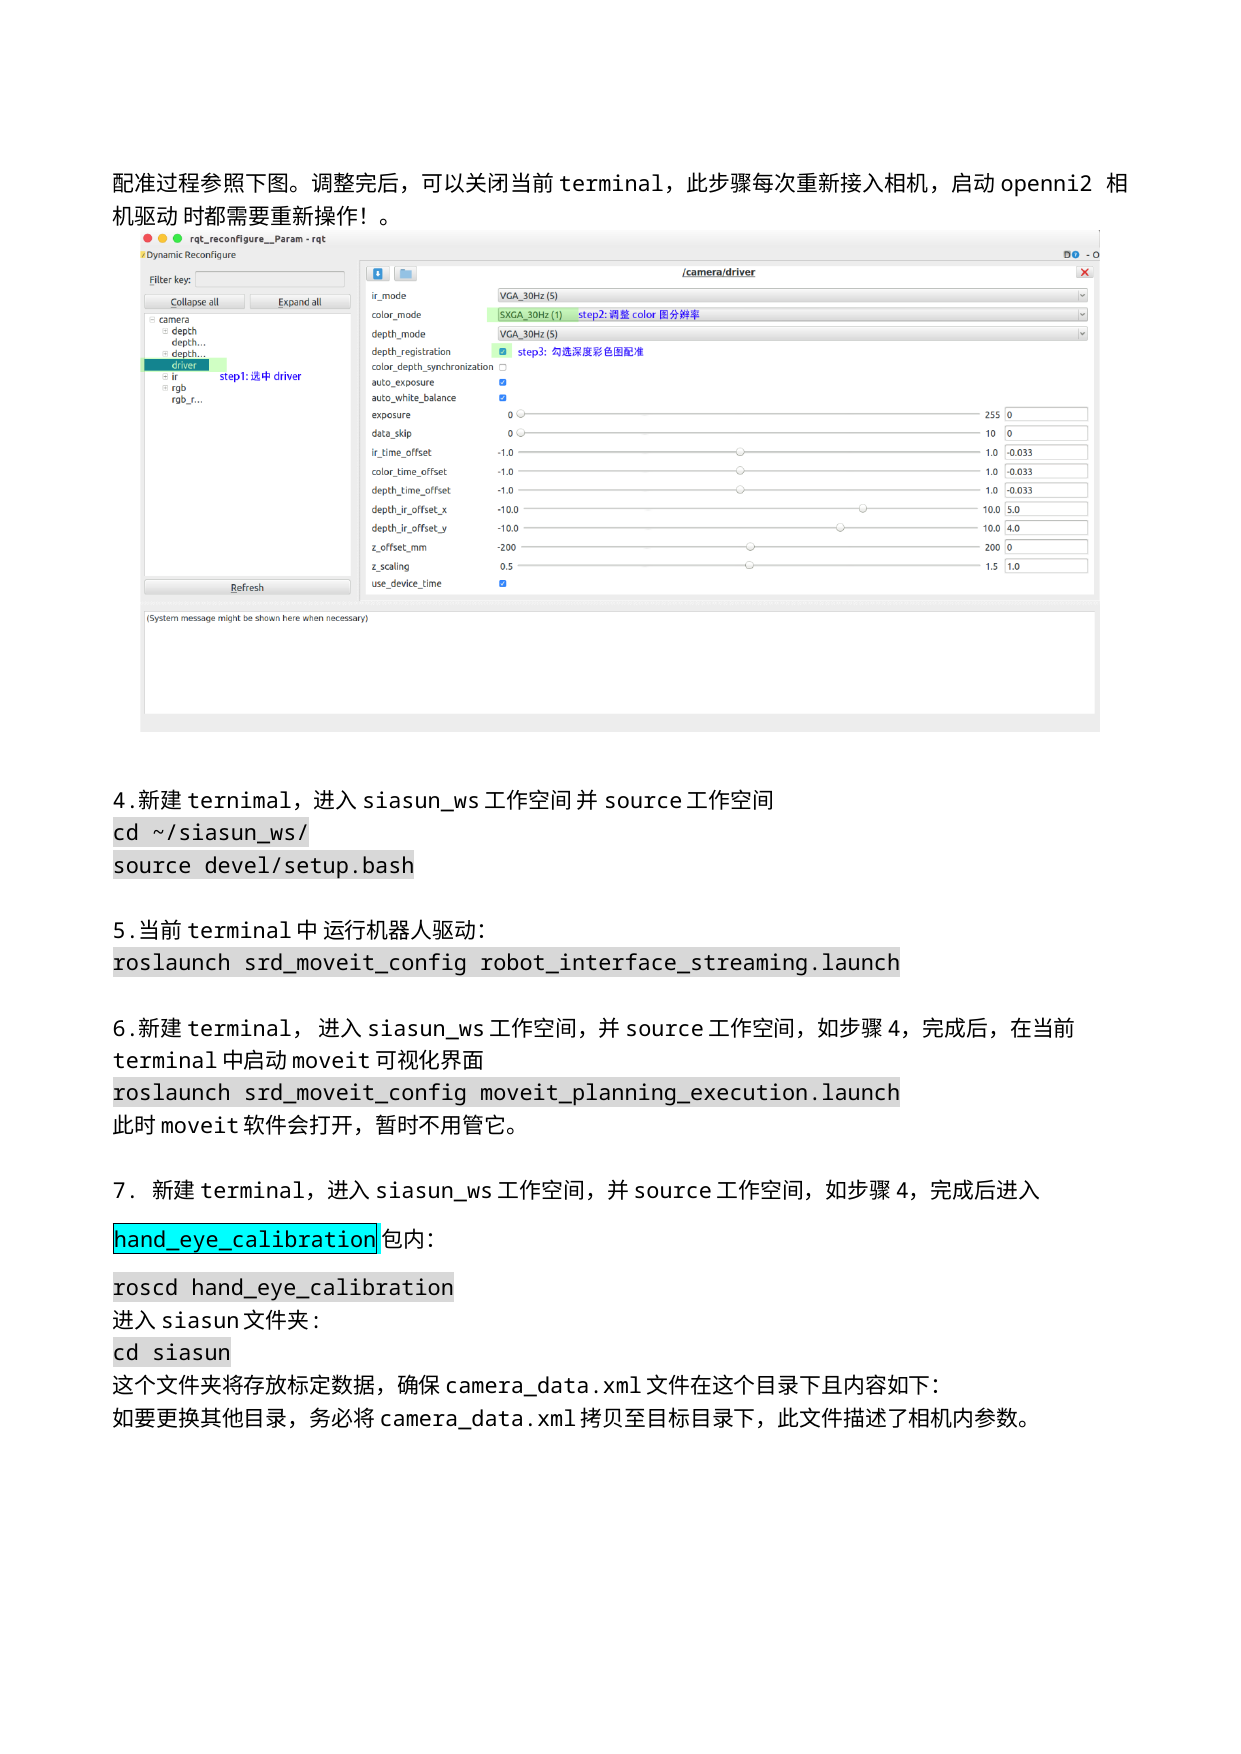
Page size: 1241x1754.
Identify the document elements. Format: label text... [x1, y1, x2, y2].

text source devel/setup.bash [112, 844, 1128, 877]
picture [140, 230, 1100, 732]
text roslaunch srd_moveit_config robot_interface_streaming.launch [112, 942, 1128, 974]
text 进入siasun文件夹: [112, 1299, 1128, 1332]
text 5.当前terminal中 运行机器人驱动： [112, 909, 1128, 942]
text 如要更换其他目录，务必将camera_data.xml拷贝至目标目录下，此文件描述了相机内参数。 [112, 1397, 1128, 1429]
text 配准过程参照下图。调整完后，可以关闭当前terminal，此步骤每次重新接入相机，启动 openni2 相机驱动 时都需要重新操作！。 [112, 162, 1128, 227]
text roslaunch srd_moveit_config moveit_planning_execution.launch [112, 1072, 1128, 1104]
text 6.新建terminal， 进入siasun_ws工作空间，并source工作空间，如步骤4，完成后，在当前terminal中启动moveit可视化界面 [112, 1007, 1128, 1072]
text 4.新建ternimal，进入siasun_ws工作空间 并 source工作空间 [112, 779, 1128, 812]
text cd siasun [112, 1332, 1128, 1364]
text 这个文件夹将存放标定数据，确保camera_data.xml文件在这个目录下且内容如下： [112, 1364, 1128, 1397]
text cd ~/siasun_ws/ [112, 812, 1128, 844]
text 此时moveit软件会打开，暂时不用管它。 [112, 1104, 1128, 1137]
text roscd hand_eye_calibration [112, 1267, 1128, 1299]
text 7. 新建terminal，进入siasun_ws工作空间，并source工作空间，如步骤4，完成后进入hand_eye_calibration包内： [112, 1169, 1128, 1267]
